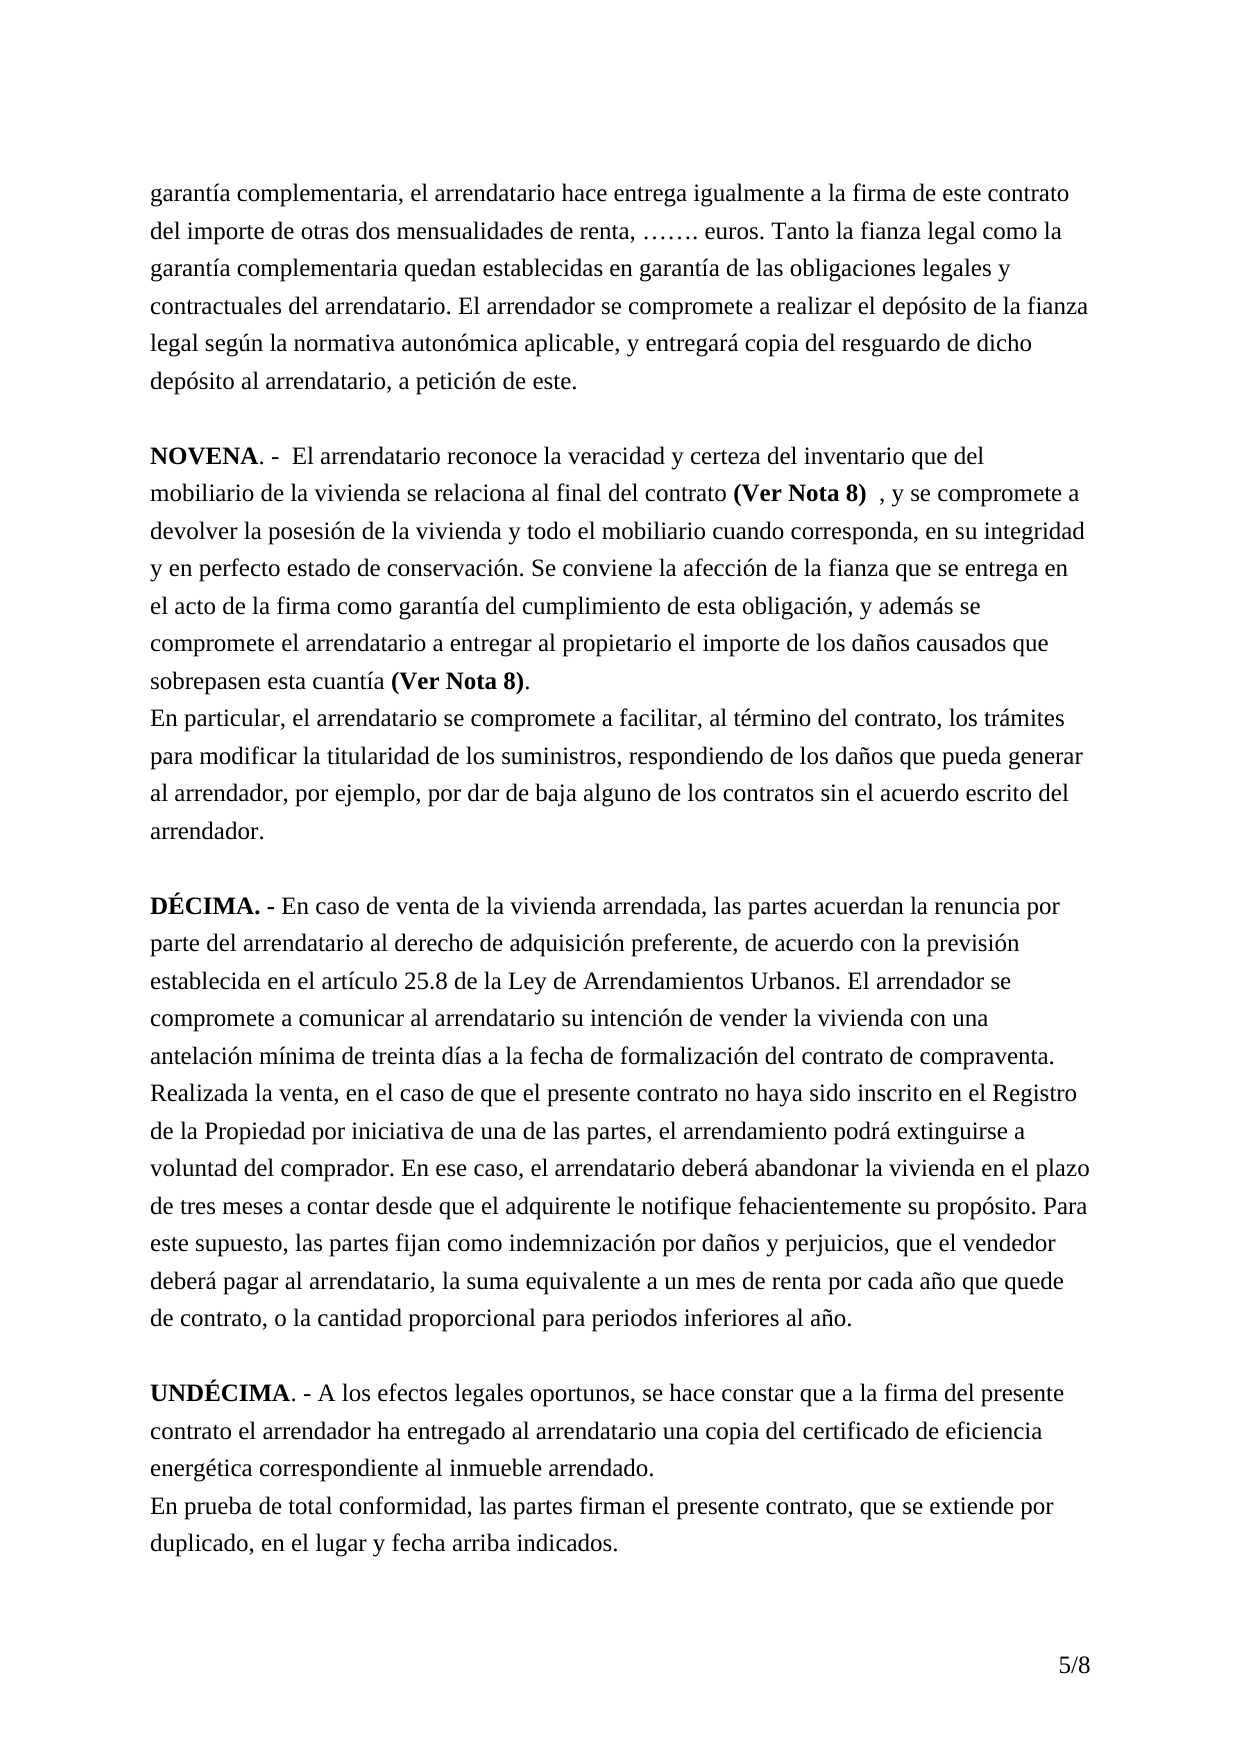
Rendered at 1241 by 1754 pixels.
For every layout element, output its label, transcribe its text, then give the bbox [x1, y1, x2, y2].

text NOVENA. - El arrendatario reconoce la veracidad y certeza del inventario que del mobiliario de la vivienda se relaciona al final del contrato (Ver Nota 8) , y se compromete a devolver la posesión de la vivienda y todo el mobiliario cuando corresponda, en su integridad y en perfecto estado de conservación. Se conviene la afección de la fianza que se entrega en el acto de la firma como garantía del cumplimiento de esta obligación, y además se compromete el arrendatario a entregar al propietario el importe de los daños causados que sobrepasen esta cuantía (Ver Nota 8). [150, 437, 1090, 699]
text DÉCIMA. - En caso de venta de la vivienda arrendada, las partes acuerdan la renuncia por parte del arrendatario al derecho de adquisición preferente, de acuerdo con la previsión establecida en el artículo 25.8 de la Ley de Arrendamientos Urbanos. El arrendador se compromete a comunicar al arrendatario su intención de vender la vivienda con una antelación mínima de treinta días a la fecha de formalización del contrato de compraventa. Realizada la venta, en el caso de que el presente contrato no haya sido inscrito en el Registro de la Propiedad por iniciativa de una de las partes, el arrendamiento podrá extinguirse a voluntad del comprador. En ese caso, el arrendatario deberá abandonar la vivienda en el plazo de tres meses a contar desde que el adquirente le notifique fehacientemente su propósito. Para este supuesto, las partes fijan como indemnización por daños y perjuicios, que el vendedor deberá pagar al arrendatario, la suma equivalente a un mes de renta por cada año que quede de contrato, o la cantidad proporcional para periodos inferiores al año. [150, 887, 1090, 1337]
text En particular, el arrendatario se compromete a facilitar, al término del contrato, los trámites para modificar la titularidad de los suministros, respondiendo de los daños que pueda generar al arrendador, por ejemplo, por dar de baja alguno de los contratos sin el acuerdo escrito del arrendador. [150, 699, 1090, 849]
text garantía complementaria, el arrendatario hace entrega igualmente a la firma de este contrato del importe de otras dos mensualidades de renta, ……. euros. Tanto la fianza legal como la garantía complementaria quedan establecidas en garantía de las obligaciones legales y contractuales del arrendatario. El arrendador se compromete a realizar el depósito de la fianza legal según la normativa autonómica aplicable, y entregará copia del resguardo de dicho depósito al arrendatario, a petición de este. [150, 174, 1090, 399]
text En prueba de total conformidad, las partes firman el presente contrato, que se extiende por duplicado, en el lugar y fecha arriba indicados. [150, 1487, 1090, 1562]
text UNDÉCIMA. - A los efectos legales oportunos, se hace constar que a la firma del presente contrato el arrendador ha entregado al arrendatario una copia del certificado de eficiencia energética correspondiente al inmueble arrendado. [150, 1374, 1090, 1487]
